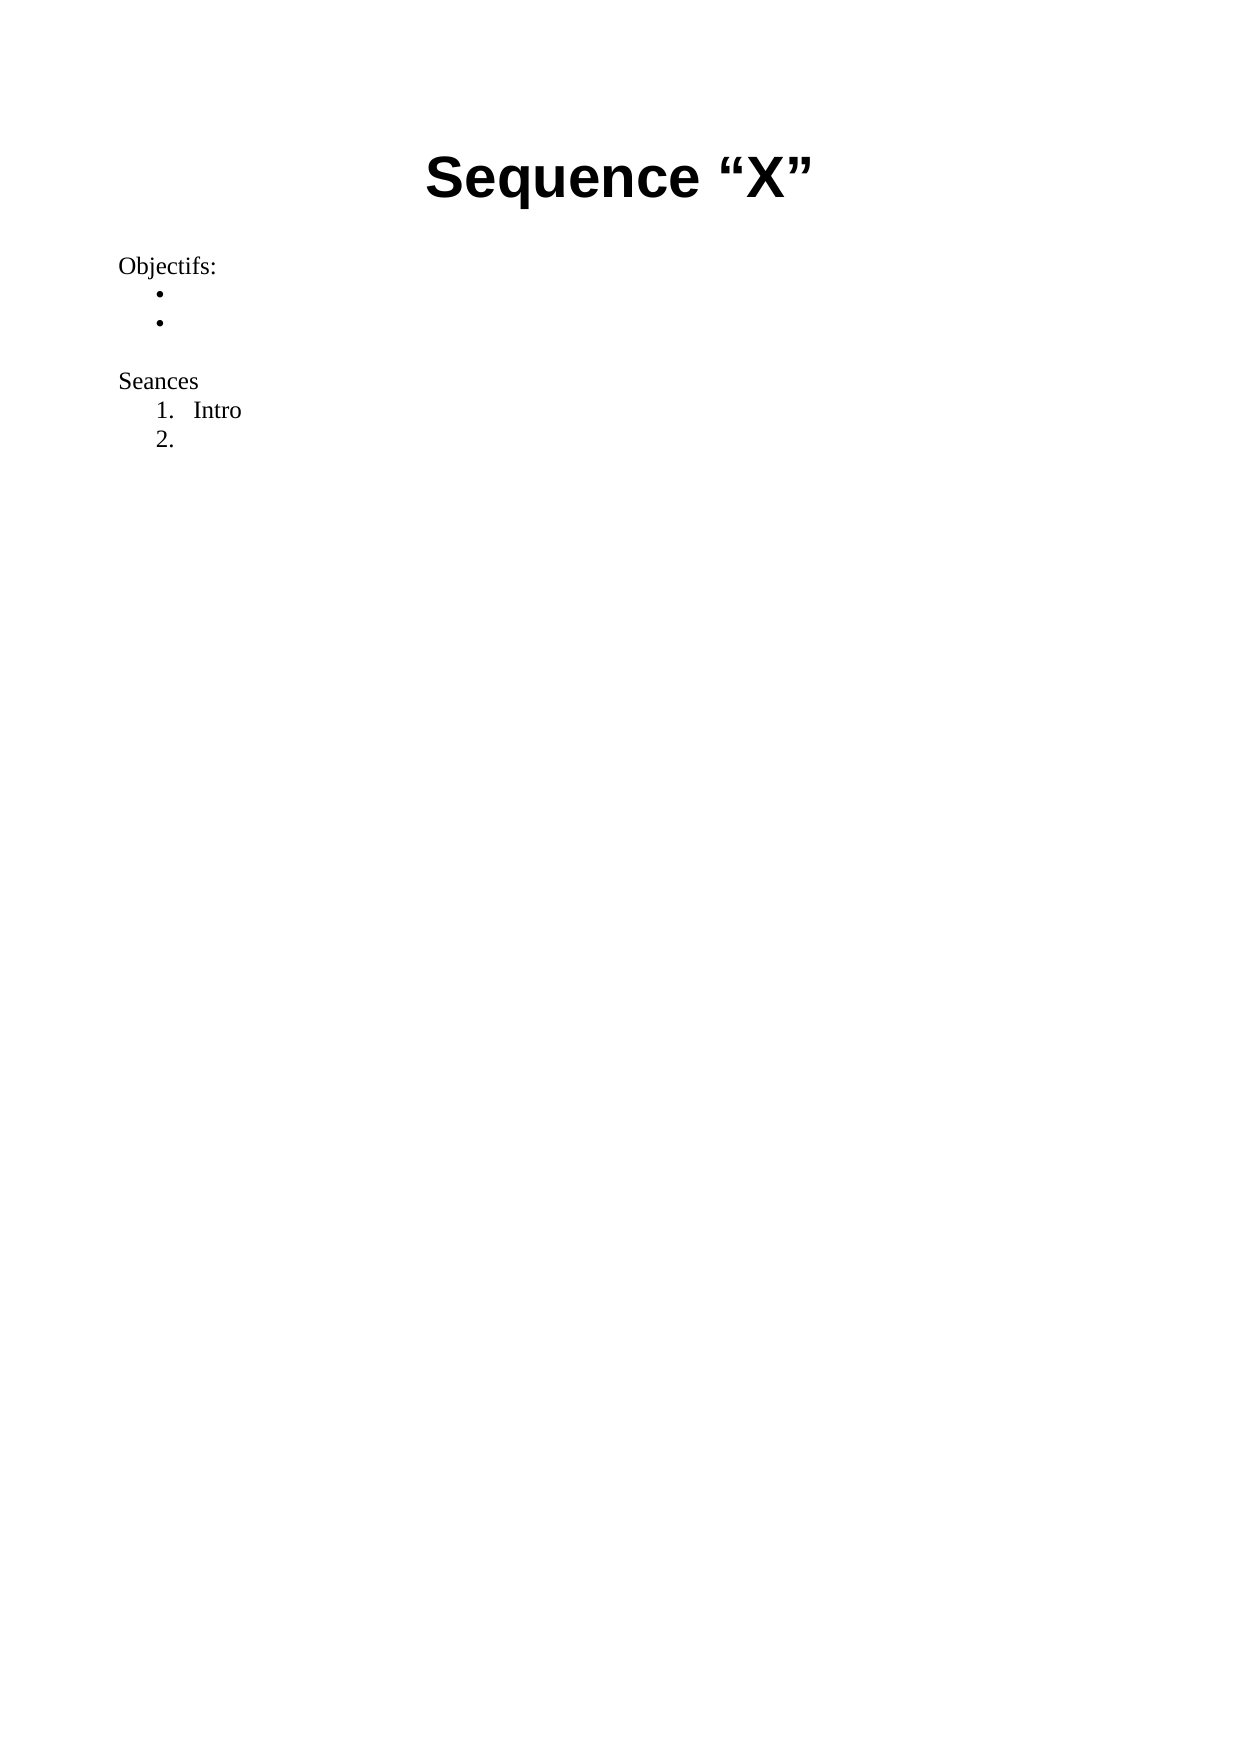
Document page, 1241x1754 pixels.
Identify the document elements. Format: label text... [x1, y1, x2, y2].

text Objectifs: [118, 251, 1122, 280]
list Intro [156, 395, 1122, 424]
title Sequence “X” [118, 143, 1122, 210]
text Seances [118, 366, 1122, 395]
